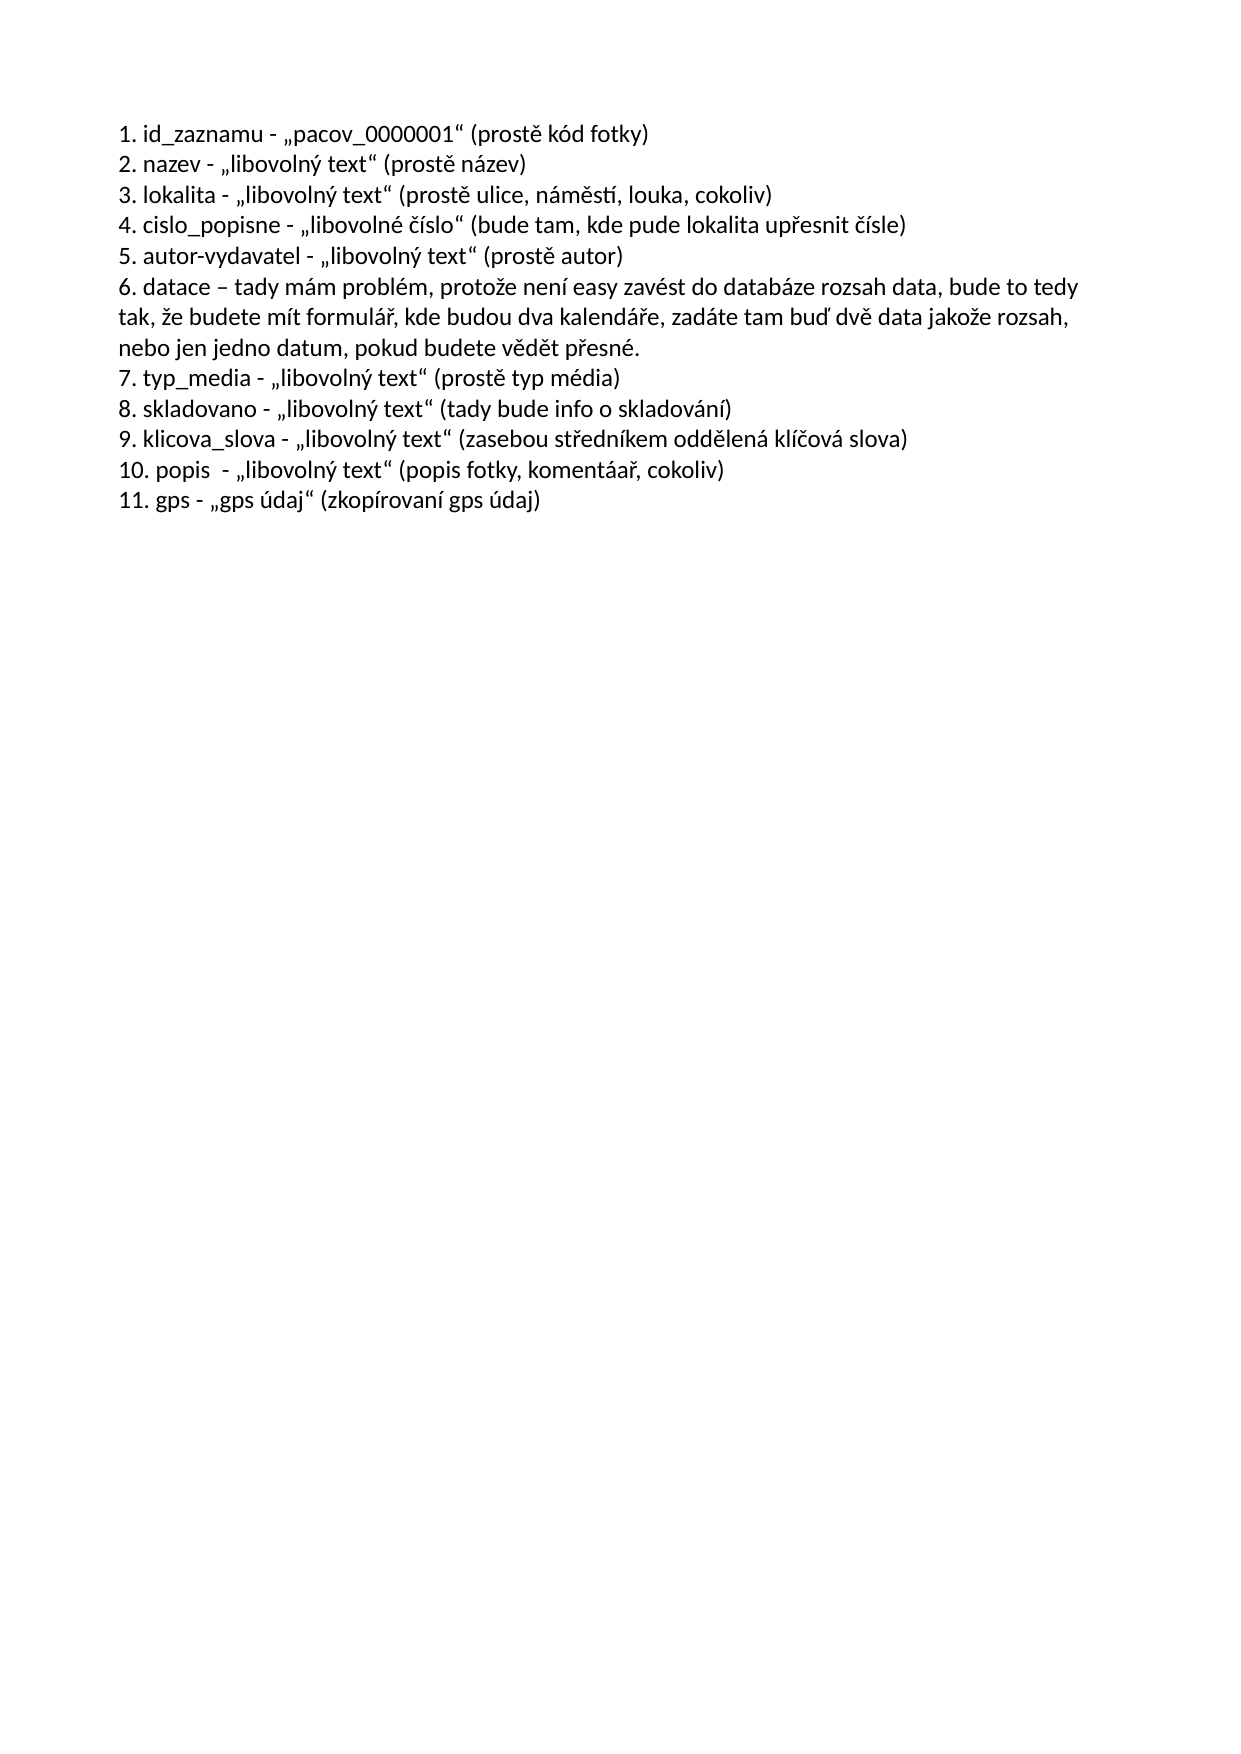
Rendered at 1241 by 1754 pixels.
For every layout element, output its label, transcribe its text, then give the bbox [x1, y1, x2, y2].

text 4. cislo_popisne - „libovolné číslo“ (bude tam, kde pude lokalita upřesnit čísle) [118, 210, 1122, 240]
text 10. popis - „libovolný text“ (popis fotky, komentáař, cokoliv) [118, 454, 1122, 484]
text 6. datace – tady mám problém, protože není easy zavést do databáze rozsah data, bude to tedy tak, že budete mít formulář, kde budou dva kalendáře, zadáte tam buď dvě data jakože rozsah, nebo jen jedno datum, pokud budete vědět přesné. [118, 271, 1122, 362]
text 1. id_zaznamu - „pacov_0000001“ (prostě kód fotky) [118, 118, 1122, 149]
text 7. typ_media - „libovolný text“ (prostě typ média) [118, 362, 1122, 393]
text 5. autor-vydavatel - „libovolný text“ (prostě autor) [118, 240, 1122, 271]
text 3. lokalita - „libovolný text“ (prostě ulice, náměstí, louka, cokoliv) [118, 179, 1122, 210]
text 8. skladovano - „libovolný text“ (tady bude info o skladování) [118, 393, 1122, 423]
text 11. gps - „gps údaj“ (zkopírovaní gps údaj) [118, 484, 1122, 515]
text 2. nazev - „libovolný text“ (prostě název) [118, 149, 1122, 179]
text 9. klicova_slova - „libovolný text“ (zasebou středníkem oddělená klíčová slova) [118, 423, 1122, 454]
